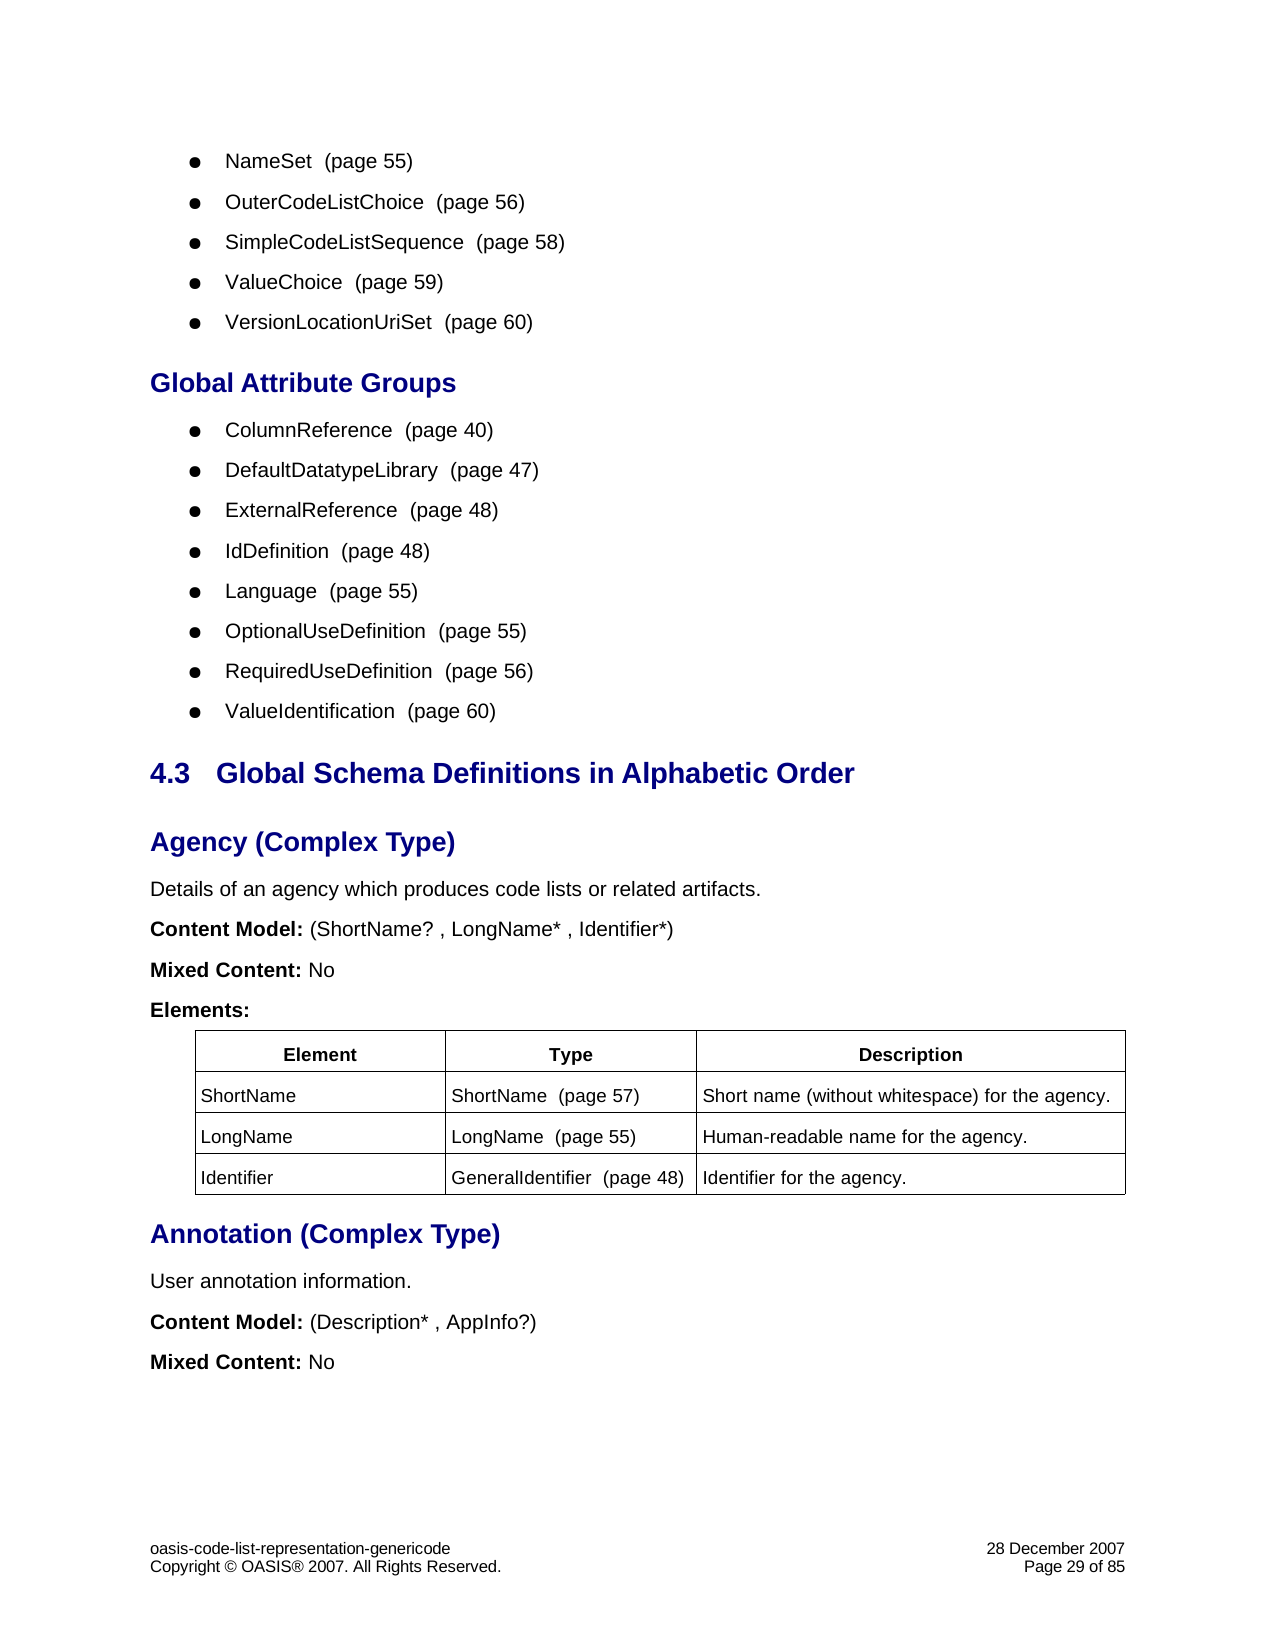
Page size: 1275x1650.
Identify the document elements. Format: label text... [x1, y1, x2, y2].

table_cell Human-readable name for the agency. [697, 1113, 1125, 1153]
list ExternalReference (page 48) [187, 499, 1125, 522]
table_cell Identifier [196, 1154, 445, 1194]
list SimpleCodeListSequence (page 58) [187, 230, 1125, 254]
list OptionalUseDefinition (page 55) [187, 619, 1125, 643]
table_header Type [446, 1031, 696, 1071]
subtitle Agency (Complex Type) [150, 827, 1125, 857]
title Elements: [150, 998, 1125, 1022]
text Content Model: (Description* , AppInfo?) [150, 1310, 1125, 1334]
subtitle Global Attribute Groups [150, 368, 1125, 398]
table_cell ShortName [196, 1072, 445, 1112]
table_cell GeneralIdentifier (page 48) [446, 1154, 696, 1194]
table_cell LongName [196, 1113, 445, 1153]
list DefaultDatatypeLibrary (page 47) [187, 459, 1125, 482]
text Mixed Content: No [150, 958, 1125, 982]
list NameSet (page 55) [187, 150, 1125, 173]
list VersionLocationUriSet (page 60) [187, 311, 1125, 334]
list Language (page 55) [187, 579, 1125, 603]
table_cell Short name (without whitespace) for the agency. [697, 1072, 1125, 1112]
list ColumnReference (page 40) [187, 418, 1125, 442]
list ValueIdentification (page 60) [187, 700, 1125, 723]
table_cell LongName (page 55) [446, 1113, 696, 1153]
list RequiredUseDefinition (page 56) [187, 660, 1125, 683]
subtitle Annotation (Complex Type) [150, 1219, 1125, 1249]
table_header Element [196, 1031, 445, 1071]
text Details of an agency which produces code lists or related artifacts. [150, 878, 1125, 901]
table_header Description [697, 1031, 1125, 1071]
list IdDefinition (page 48) [187, 539, 1125, 563]
list OuterCodeListChoice (page 56) [187, 190, 1125, 214]
list ValueChoice (page 59) [187, 271, 1125, 294]
text Content Model: (ShortName? , LongName* , Identifier*) [150, 918, 1125, 941]
table_cell ShortName (page 57) [446, 1072, 696, 1112]
text Mixed Content: No [150, 1350, 1125, 1374]
subtitle Global Schema Definitions in Alphabetic Order [150, 757, 1125, 789]
text User annotation information. [150, 1270, 1125, 1293]
table_cell Identifier for the agency. [697, 1154, 1125, 1194]
